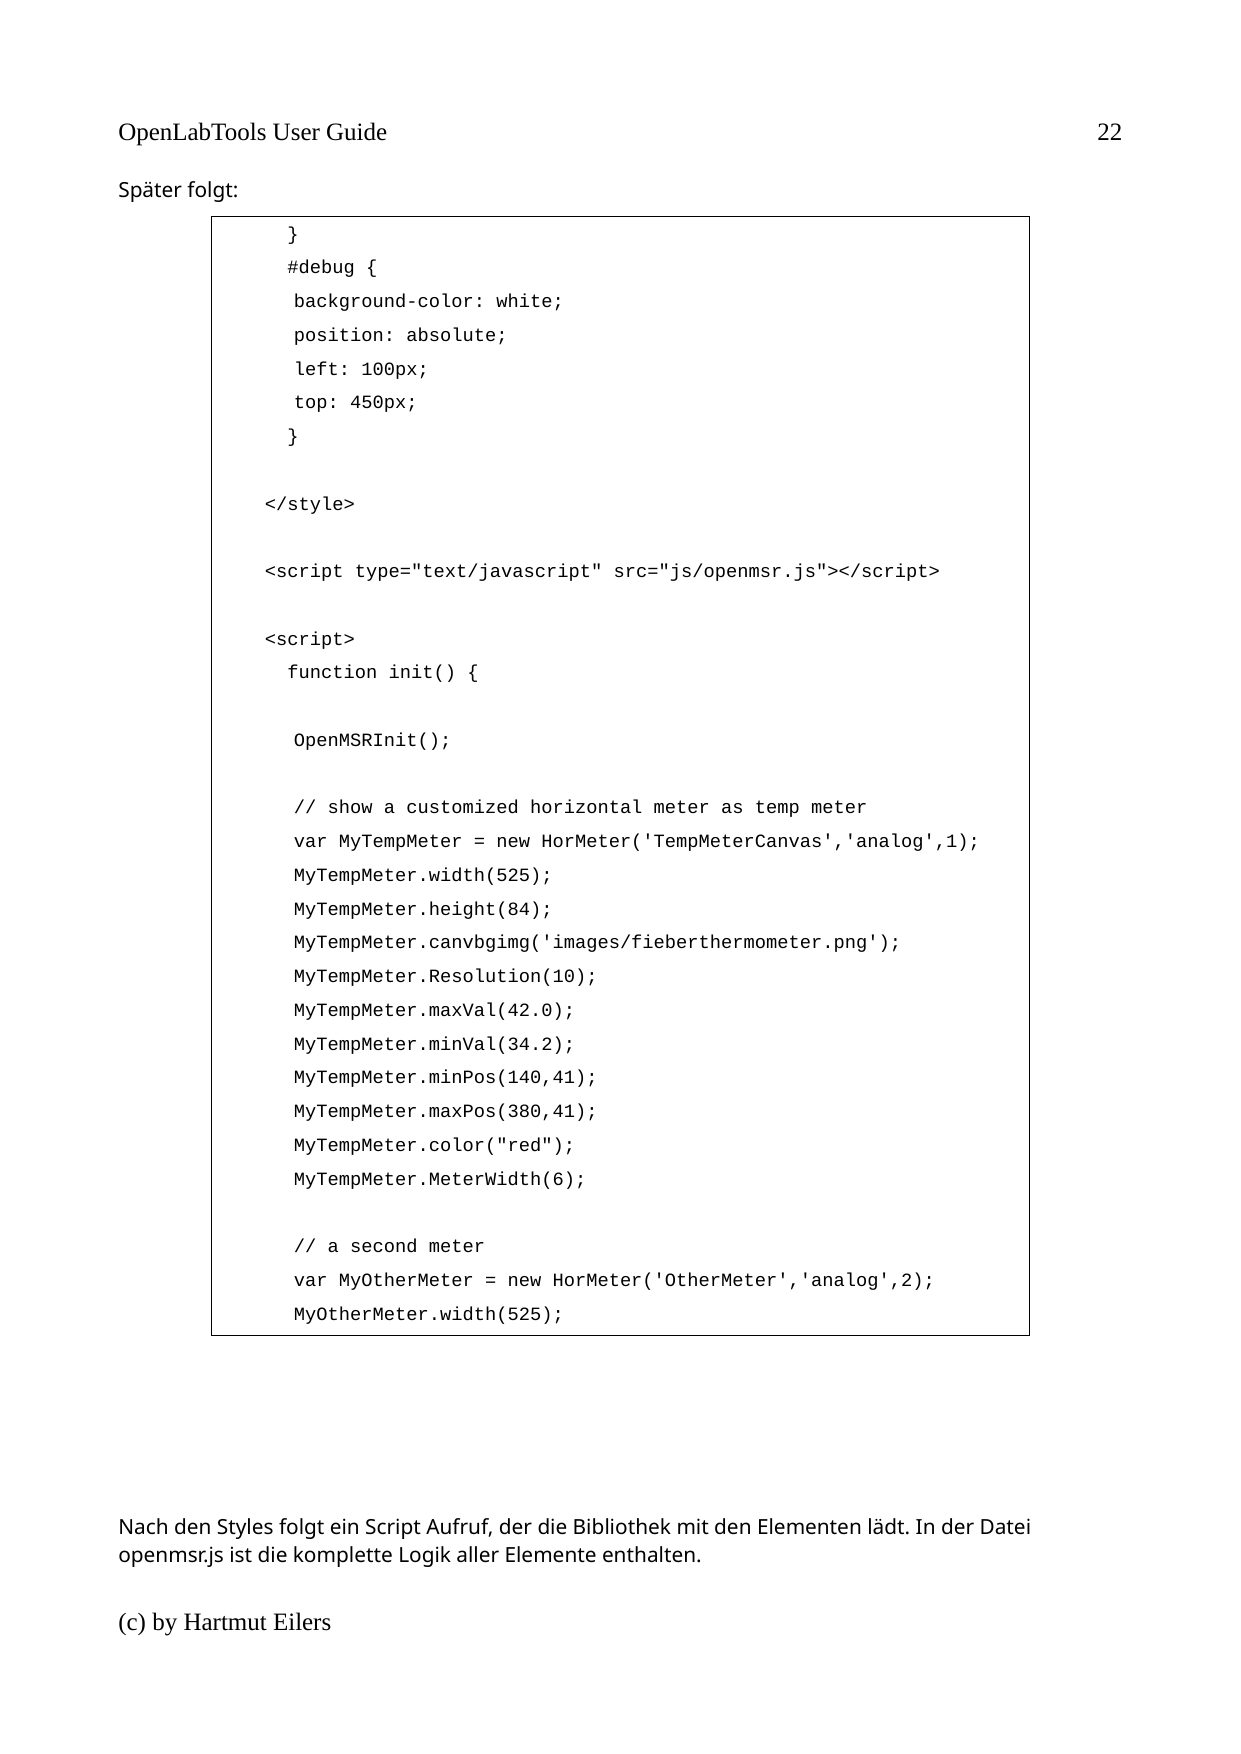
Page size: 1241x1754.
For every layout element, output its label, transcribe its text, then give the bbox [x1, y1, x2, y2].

text MyTempMeter.width(525); [219, 866, 1021, 887]
text #debug { [219, 258, 1021, 279]
text // show a customized horizontal meter as temp meter [219, 798, 1021, 819]
text MyTempMeter.height(84); [219, 899, 1021, 921]
text MyTempMeter.MeterWidth(6); [219, 1169, 1021, 1191]
text MyTempMeter.color("red"); [219, 1136, 1021, 1157]
text MyTempMeter.maxPos(380,41); [219, 1102, 1021, 1123]
text MyTempMeter.Resolution(10); [219, 967, 1021, 988]
text } [219, 427, 1021, 448]
text </style> [219, 494, 1021, 516]
text MyTempMeter.minPos(140,41); [219, 1068, 1021, 1089]
text // a second meter [219, 1237, 1021, 1258]
text function init() { [219, 663, 1021, 684]
text MyTempMeter.minVal(34.2); [219, 1034, 1021, 1056]
text MyTempMeter.maxVal(42.0); [219, 1001, 1021, 1022]
text MyTempMeter.canvbgimg('images/fieberthermometer.png'); [219, 933, 1021, 954]
text var MyTempMeter = new HorMeter('TempMeterCanvas','analog',1); [219, 832, 1021, 853]
text position: absolute; [219, 326, 1021, 347]
text top: 450px; [219, 393, 1021, 414]
text Nach den Styles folgt ein Script Aufruf, der die Bibliothek mit den Elementen lädt. In der Datei openmsr.js ist die komplette Logik aller Elemente enthalten. [118, 1512, 1122, 1569]
text <script type="text/javascript" src="js/openmsr.js"></script> [219, 562, 1021, 583]
text Später folgt: [118, 175, 1122, 204]
text var MyOtherMeter = new HorMeter('OtherMeter','analog',2); [219, 1271, 1021, 1292]
text } [219, 224, 1021, 246]
text background-color: white; [219, 292, 1021, 313]
text <script> [219, 629, 1021, 651]
text left: 100px; [219, 359, 1021, 381]
text MyOtherMeter.width(525); [219, 1304, 1021, 1326]
text OpenMSRInit(); [219, 731, 1021, 752]
